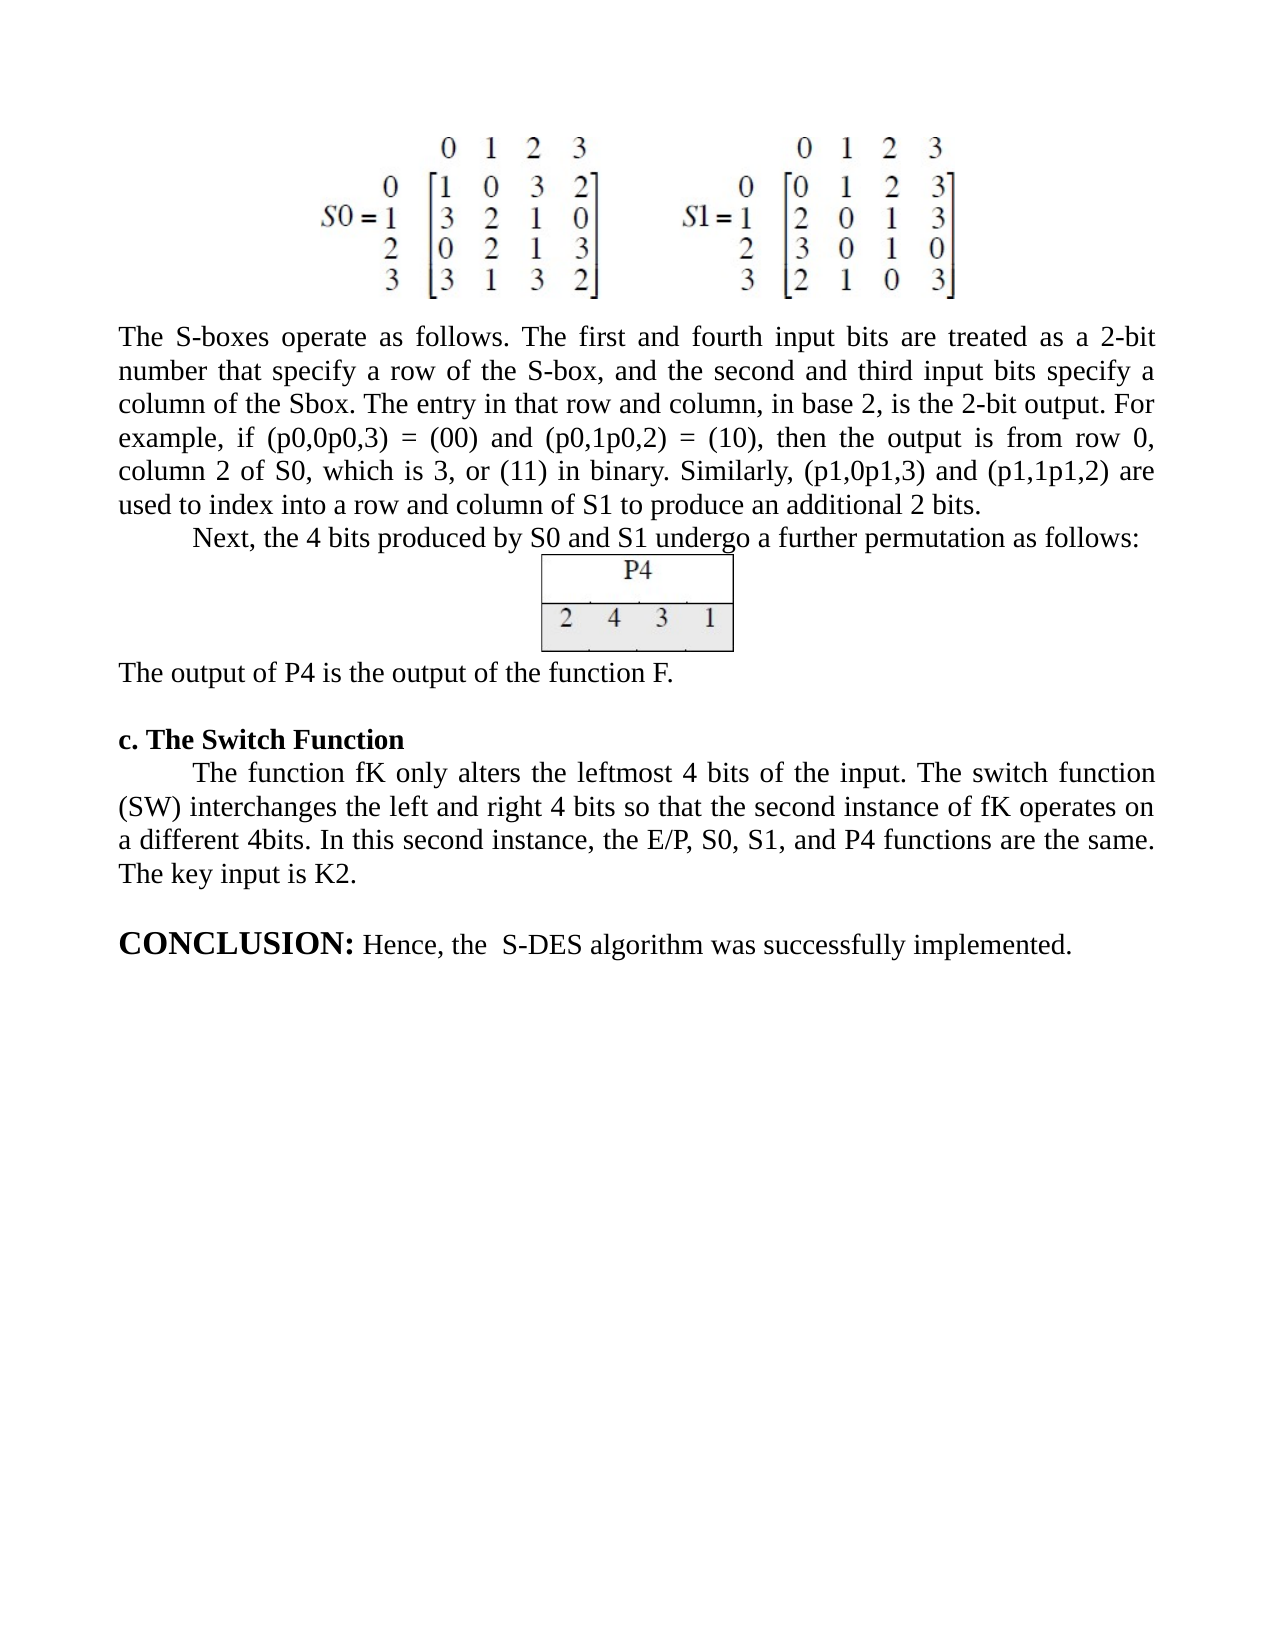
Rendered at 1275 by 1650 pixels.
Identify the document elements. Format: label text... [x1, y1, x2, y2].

picture [320, 137, 955, 299]
text The function fK only alters the leftmost 4 bits of the input. The switch function (SW) interchanges the left and right 4 bits so that the second instance of fK operates on a different 4bits. In this second instance, the E/P, S0, S1, and P4 functions are the same. The key input is K2. [118, 755, 1157, 889]
text The S-boxes operate as follows. The first and fourth input bits are treated as a 2-bit number that specify a row of the S-box, and the second and third input bits specify a column of the Sbox. The entry in that row and column, in base 2, is the 2-bit output. For example, if (p0,0p0,3) = (00) and (p0,1p0,2) = (10), then the output is from row 0, column 2 of S0, which is 3, or (11) in binary. Similarly, (p1,0p1,3) and (p1,1p1,2) are used to index into a row and column of S1 to produce an additional 2 bits. [118, 319, 1157, 521]
text Next, the 4 bits produced by S0 and S1 undergo a further permutation as follows: [118, 521, 1157, 554]
text c. The Switch Function [118, 722, 1157, 755]
text The output of P4 is the output of the function F. [118, 655, 1157, 688]
text CONCLUSION: Hence, the S-DES algorithm was successfully implemented. [118, 923, 1157, 961]
picture [541, 554, 734, 652]
